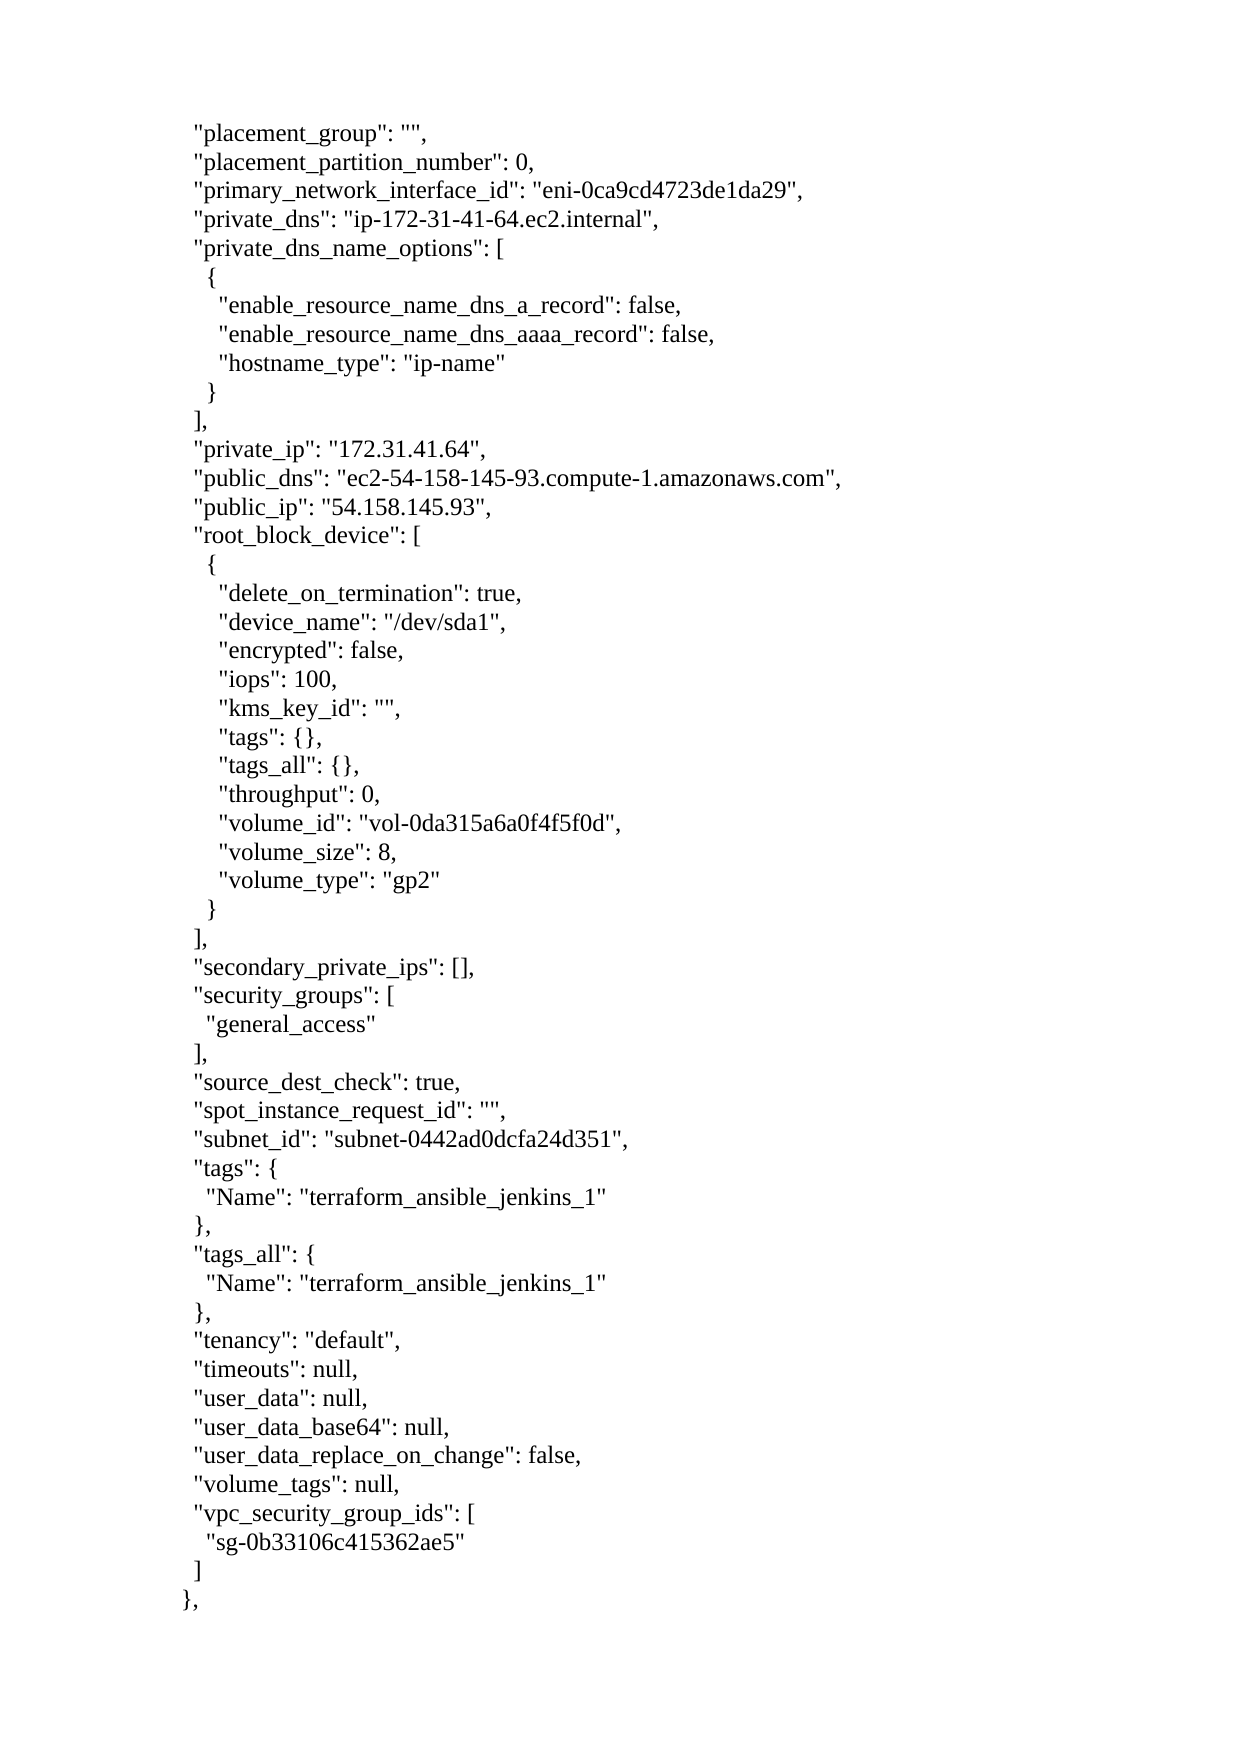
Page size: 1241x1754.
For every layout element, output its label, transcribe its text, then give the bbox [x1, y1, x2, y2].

text "delete_on_termination": true, [118, 578, 1122, 607]
text "volume_tags": null, [118, 1469, 1122, 1498]
text "tags_all": {}, [118, 751, 1122, 779]
text "timeouts": null, [118, 1354, 1122, 1383]
text "tenancy": "default", [118, 1326, 1122, 1354]
text "volume_size": 8, [118, 837, 1122, 866]
text "iops": 100, [118, 664, 1122, 693]
text "Name": "terraform_ansible_jenkins_1" [118, 1182, 1122, 1211]
text }, [118, 1297, 1122, 1326]
text "tags": {}, [118, 722, 1122, 751]
text "public_dns": "ec2-54-158-145-93.compute-1.amazonaws.com", [118, 463, 1122, 492]
text "placement_group": "", [118, 118, 1122, 147]
text } [118, 894, 1122, 923]
text "spot_instance_request_id": "", [118, 1096, 1122, 1124]
text "enable_resource_name_dns_a_record": false, [118, 291, 1122, 319]
text { [118, 549, 1122, 578]
text "kms_key_id": "", [118, 693, 1122, 722]
text "private_dns": "ip-172-31-41-64.ec2.internal", [118, 204, 1122, 233]
text "primary_network_interface_id": "eni-0ca9cd4723de1da29", [118, 176, 1122, 204]
text } [118, 377, 1122, 406]
text "Name": "terraform_ansible_jenkins_1" [118, 1268, 1122, 1297]
text "device_name": "/dev/sda1", [118, 607, 1122, 636]
text }, [118, 1584, 1122, 1613]
text "source_dest_check": true, [118, 1067, 1122, 1096]
text ], [118, 406, 1122, 434]
text }, [118, 1211, 1122, 1239]
text "user_data_base64": null, [118, 1412, 1122, 1441]
text "enable_resource_name_dns_aaaa_record": false, [118, 319, 1122, 348]
text "tags_all": { [118, 1239, 1122, 1268]
text "encrypted": false, [118, 636, 1122, 664]
text "root_block_device": [ [118, 521, 1122, 549]
text "vpc_security_group_ids": [ [118, 1498, 1122, 1527]
text "tags": { [118, 1153, 1122, 1182]
text "general_access" [118, 1009, 1122, 1038]
text "volume_id": "vol-0da315a6a0f4f5f0d", [118, 808, 1122, 837]
text "user_data_replace_on_change": false, [118, 1441, 1122, 1469]
text ] [118, 1556, 1122, 1584]
text ], [118, 1038, 1122, 1067]
text "private_ip": "172.31.41.64", [118, 434, 1122, 463]
text "public_ip": "54.158.145.93", [118, 492, 1122, 521]
text "private_dns_name_options": [ [118, 233, 1122, 262]
text "throughput": 0, [118, 779, 1122, 808]
text "placement_partition_number": 0, [118, 147, 1122, 176]
text "user_data": null, [118, 1383, 1122, 1412]
text "sg-0b33106c415362ae5" [118, 1527, 1122, 1556]
text "subnet_id": "subnet-0442ad0dcfa24d351", [118, 1124, 1122, 1153]
text "hostname_type": "ip-name" [118, 348, 1122, 377]
text { [118, 262, 1122, 291]
text ], [118, 923, 1122, 952]
text "volume_type": "gp2" [118, 866, 1122, 894]
text "secondary_private_ips": [], [118, 952, 1122, 981]
text "security_groups": [ [118, 981, 1122, 1009]
